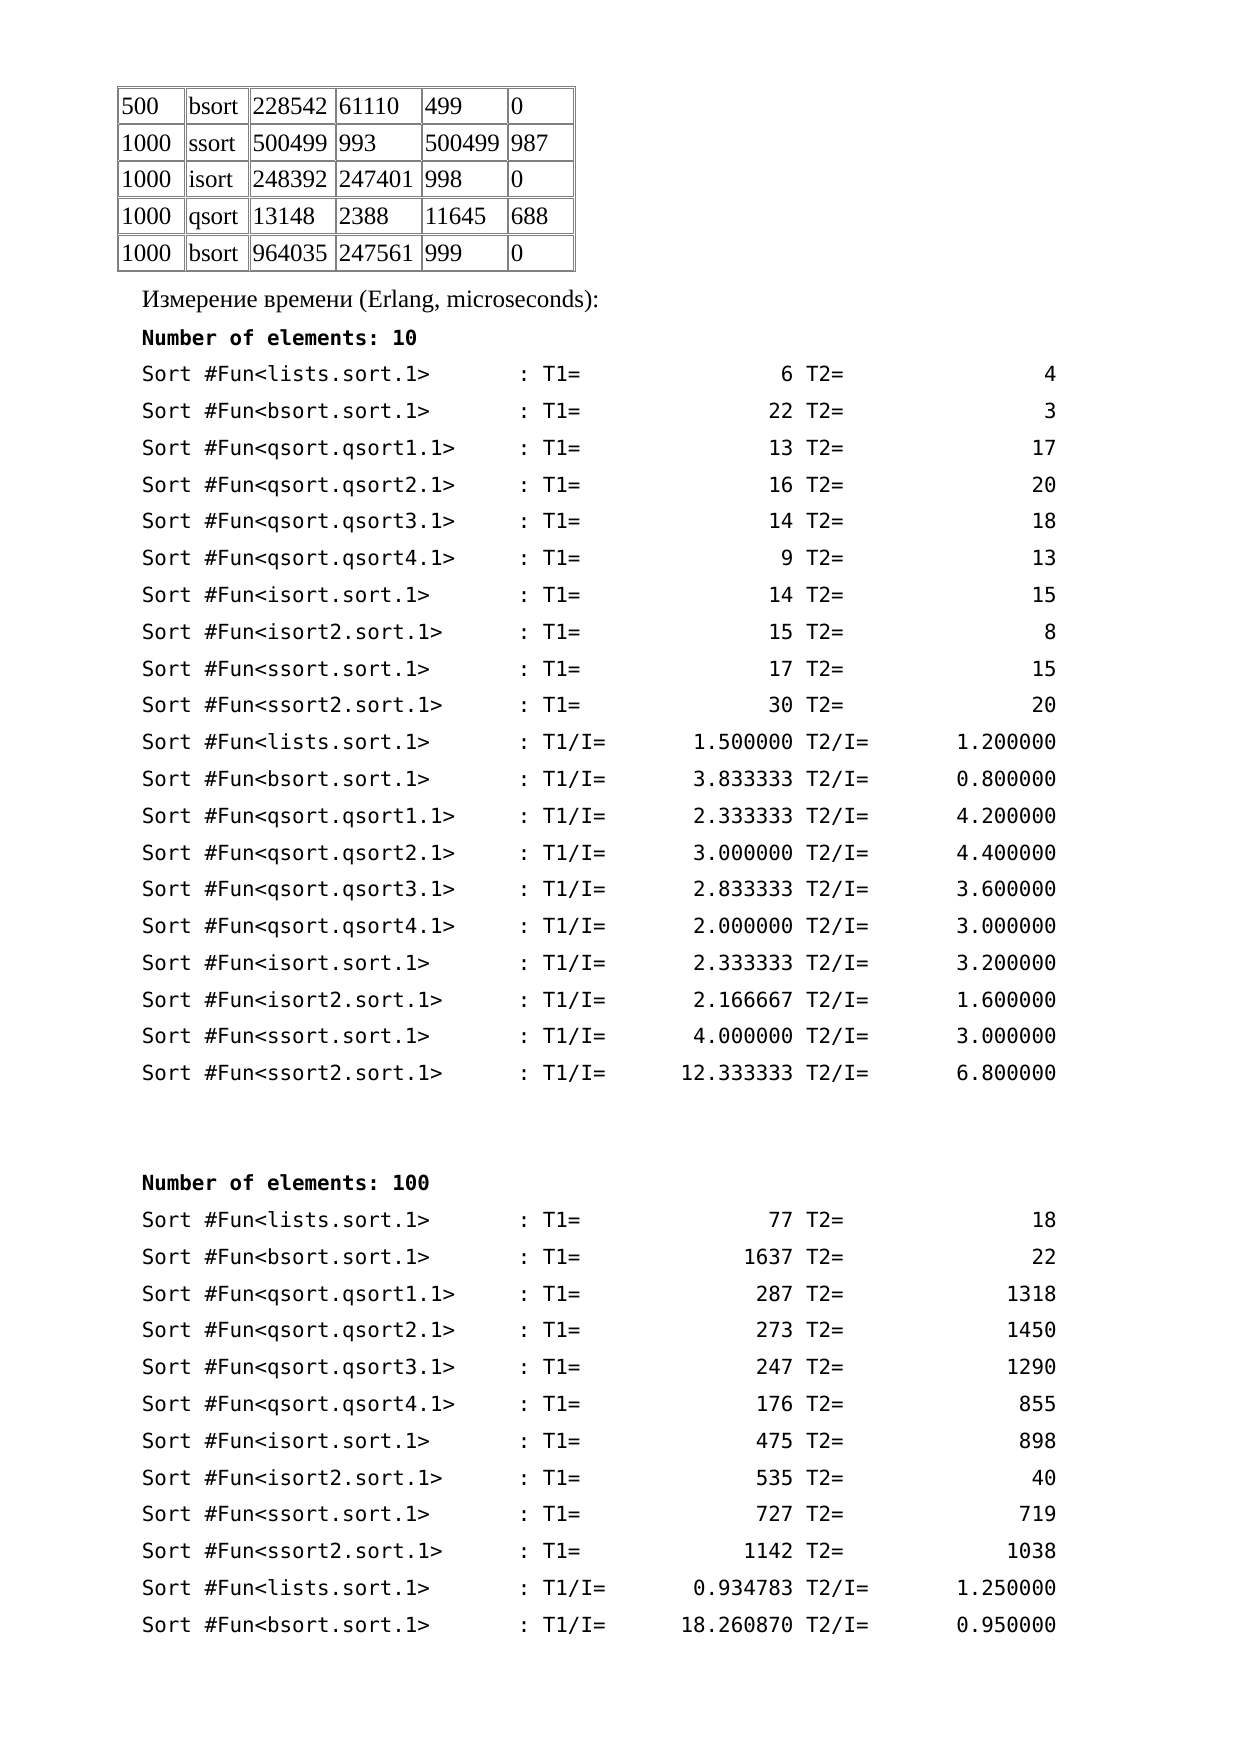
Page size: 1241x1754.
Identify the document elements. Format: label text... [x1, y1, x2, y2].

text Sort #Fun<qsort.qsort4.1> : T1= 9 T2= 13 [142, 546, 1122, 571]
text Sort #Fun<qsort.qsort2.1> : T1= 273 T2= 1450 [142, 1318, 1122, 1343]
table_cell 964035 [251, 236, 335, 270]
text Sort #Fun<ssort.sort.1> : T1= 17 T2= 15 [142, 657, 1122, 681]
text Sort #Fun<isort2.sort.1> : T1/I= 2.166667 T2/I= 1.600000 [142, 988, 1122, 1012]
table_cell bsort [187, 236, 248, 270]
table_cell 1000 [119, 162, 184, 196]
table_cell 993 [337, 125, 421, 159]
table_cell 0 [509, 162, 573, 196]
table_cell 500 [119, 89, 184, 123]
table_cell 248392 [251, 162, 335, 196]
table_cell 1000 [119, 199, 184, 233]
text Sort #Fun<ssort2.sort.1> : T1/I= 12.333333 T2/I= 6.800000 [142, 1061, 1122, 1085]
text Sort #Fun<qsort.qsort3.1> : T1= 247 T2= 1290 [142, 1355, 1122, 1379]
table_cell 228542 [251, 89, 335, 123]
text Sort #Fun<bsort.sort.1> : T1= 22 T2= 3 [142, 399, 1122, 423]
table_cell 247401 [337, 162, 421, 196]
table_cell qsort [187, 199, 248, 233]
text Sort #Fun<qsort.qsort3.1> : T1= 14 T2= 18 [142, 509, 1122, 534]
table_cell 61110 [337, 89, 421, 123]
text Sort #Fun<qsort.qsort1.1> : T1/I= 2.333333 T2/I= 4.200000 [142, 804, 1122, 828]
table_cell 0 [509, 89, 573, 123]
table_cell 499 [423, 89, 507, 123]
table_cell 247561 [337, 236, 421, 270]
text Sort #Fun<qsort.qsort2.1> : T1= 16 T2= 20 [142, 473, 1122, 497]
text Sort #Fun<isort.sort.1> : T1/I= 2.333333 T2/I= 3.200000 [142, 951, 1122, 975]
table_cell 500499 [251, 125, 335, 159]
text Sort #Fun<ssort.sort.1> : T1= 727 T2= 719 [142, 1502, 1122, 1527]
table_cell ssort [187, 125, 248, 159]
table_cell 998 [423, 162, 507, 196]
table_cell 13148 [251, 199, 335, 233]
text Sort #Fun<bsort.sort.1> : T1/I= 18.260870 T2/I= 0.950000 [142, 1613, 1122, 1637]
text Sort #Fun<isort.sort.1> : T1= 475 T2= 898 [142, 1429, 1122, 1453]
text Sort #Fun<isort2.sort.1> : T1= 535 T2= 40 [142, 1466, 1122, 1490]
text Sort #Fun<isort2.sort.1> : T1= 15 T2= 8 [142, 620, 1122, 644]
text Sort #Fun<ssort2.sort.1> : T1= 30 T2= 20 [142, 693, 1122, 718]
text Sort #Fun<qsort.qsort2.1> : T1/I= 3.000000 T2/I= 4.400000 [142, 841, 1122, 865]
table_cell 2388 [337, 199, 421, 233]
text Sort #Fun<lists.sort.1> : T1= 77 T2= 18 [142, 1208, 1122, 1232]
text Sort #Fun<ssort2.sort.1> : T1= 1142 T2= 1038 [142, 1539, 1122, 1563]
table_cell 688 [509, 199, 573, 233]
text Sort #Fun<bsort.sort.1> : T1/I= 3.833333 T2/I= 0.800000 [142, 767, 1122, 791]
table_cell 0 [509, 236, 573, 270]
text Измерение времени (Erlang, microseconds): [142, 284, 1122, 313]
text Sort #Fun<lists.sort.1> : T1= 6 T2= 4 [142, 362, 1122, 387]
text Sort #Fun<bsort.sort.1> : T1= 1637 T2= 22 [142, 1245, 1122, 1269]
text Number of elements: 100 [142, 1171, 1122, 1196]
table_cell 11645 [423, 199, 507, 233]
table_cell bsort [187, 89, 248, 123]
text Sort #Fun<qsort.qsort4.1> : T1= 176 T2= 855 [142, 1392, 1122, 1416]
table_cell 1000 [119, 125, 184, 159]
table_cell isort [187, 162, 248, 196]
text Sort #Fun<qsort.qsort1.1> : T1= 287 T2= 1318 [142, 1282, 1122, 1306]
text Number of elements: 10 [142, 326, 1122, 350]
table_cell 1000 [119, 236, 184, 270]
text Sort #Fun<ssort.sort.1> : T1/I= 4.000000 T2/I= 3.000000 [142, 1024, 1122, 1049]
text Sort #Fun<qsort.qsort1.1> : T1= 13 T2= 17 [142, 436, 1122, 460]
table_cell 987 [509, 125, 573, 159]
table_cell 999 [423, 236, 507, 270]
table_cell 500499 [423, 125, 507, 159]
text Sort #Fun<lists.sort.1> : T1/I= 0.934783 T2/I= 1.250000 [142, 1576, 1122, 1600]
text Sort #Fun<qsort.qsort4.1> : T1/I= 2.000000 T2/I= 3.000000 [142, 914, 1122, 938]
text Sort #Fun<isort.sort.1> : T1= 14 T2= 15 [142, 583, 1122, 607]
text Sort #Fun<lists.sort.1> : T1/I= 1.500000 T2/I= 1.200000 [142, 730, 1122, 754]
text Sort #Fun<qsort.qsort3.1> : T1/I= 2.833333 T2/I= 3.600000 [142, 877, 1122, 902]
